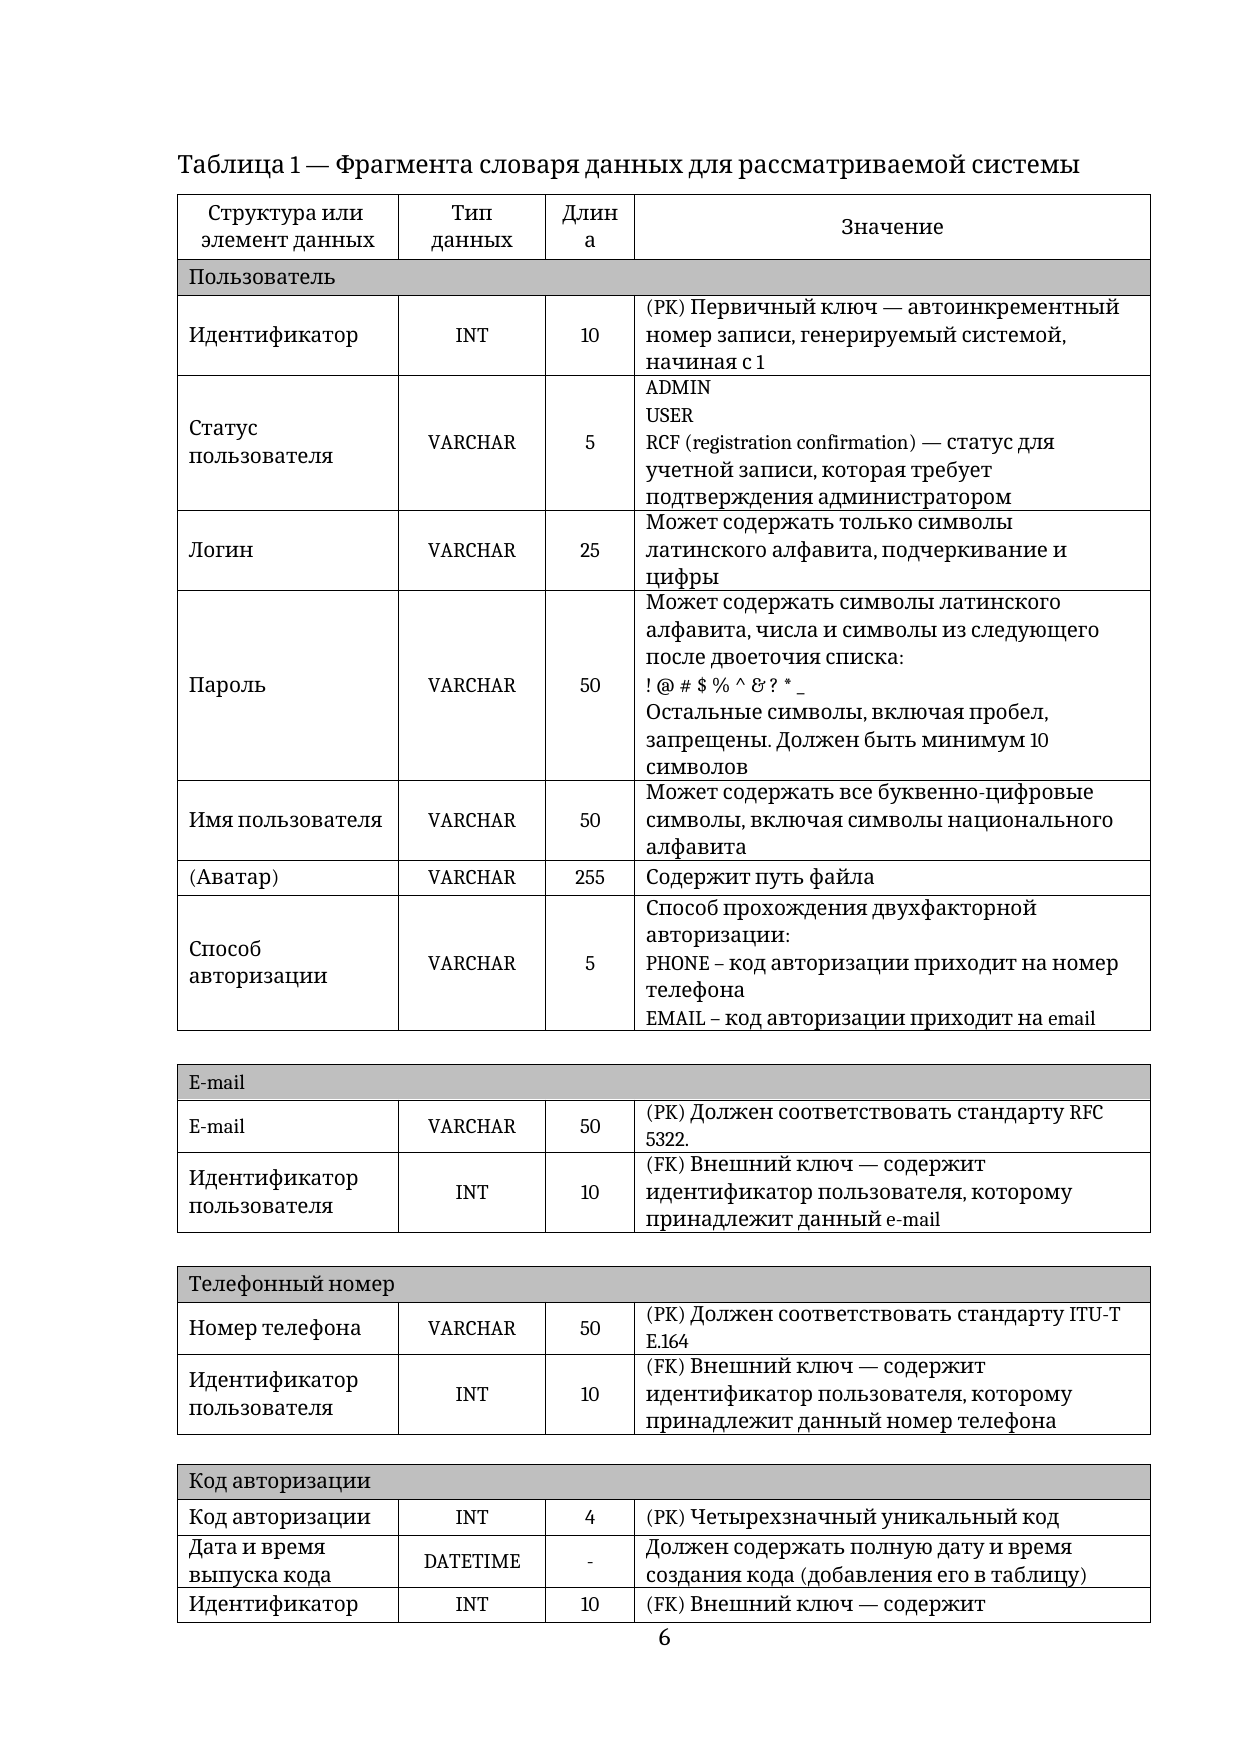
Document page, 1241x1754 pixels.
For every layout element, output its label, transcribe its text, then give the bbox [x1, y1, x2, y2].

table_cell VARCHAR [399, 896, 545, 1030]
table_cell 5 [546, 376, 634, 510]
table_cell VARCHAR [399, 511, 545, 590]
table_header Телефонный номер [178, 1267, 1150, 1302]
text Таблица 1 — Фрагмента словаря данных для рассматриваемой системы [177, 151, 1152, 180]
table_cell Код авторизации [178, 1500, 398, 1535]
table_cell Дата и время выпуска кода [178, 1536, 398, 1587]
table_cell Содержит путь файла [635, 861, 1150, 895]
table_cell Может содержать символы латинского алфавита, числа и символы из следующего после двоеточия списка: ! @ # $ % ^ & ? * _ Остальные символы, включая пробел, запрещены. Должен быть минимум 10 символов [635, 591, 1150, 780]
table_cell Должен содержать полную дату и время создания кода (добавления его в таблицу) [635, 1536, 1150, 1587]
table_cell (Аватар) [178, 861, 398, 895]
table_cell (FK) Внешний ключ — содержит идентификатор пользователя, которому принадлежит данный e-mail [635, 1153, 1150, 1232]
table_cell (PK) Должен соответствовать стандарту ITU-T E.164 [635, 1303, 1150, 1354]
table_cell VARCHAR [399, 1101, 545, 1152]
table_header Структура или элемент данных [178, 195, 398, 259]
table_cell (FK) Внешний ключ — содержит идентификатор пользователя, которому принадлежит данный номер телефона [635, 1355, 1150, 1434]
table_cell 4 [546, 1500, 634, 1535]
table_cell VARCHAR [399, 781, 545, 860]
table_cell INT [399, 1355, 545, 1434]
table_cell Способ авторизации [178, 896, 398, 1030]
table_cell 25 [546, 511, 634, 590]
table_cell ADMIN USER RCF (registration confirmation) — статус для учетной записи, которая требует подтверждения администратором [635, 376, 1150, 510]
table_cell INT [399, 296, 545, 375]
table_cell Пароль [178, 591, 398, 780]
table_cell VARCHAR [399, 376, 545, 510]
table_cell (PK) Четырехзначный уникальный код [635, 1500, 1150, 1535]
table_cell Логин [178, 511, 398, 590]
table_cell Способ прохождения двухфакторной авторизации: PHONE – код авторизации приходит на номер телефона EMAIL – код авторизации приходит на email [635, 896, 1150, 1030]
table_cell - [546, 1536, 634, 1587]
table_cell INT [399, 1500, 545, 1535]
table_cell Пользователь [178, 260, 1150, 295]
table_cell (PK) Первичный ключ — автоинкрементный номер записи, генерируемый системой, начиная с 1 [635, 296, 1150, 375]
table_cell 50 [546, 1101, 634, 1152]
table_cell 255 [546, 861, 634, 895]
table_cell 5 [546, 896, 634, 1030]
table_cell VARCHAR [399, 861, 545, 895]
table_header Код авторизации [178, 1465, 1150, 1499]
table_cell DATETIME [399, 1536, 545, 1587]
table_cell Имя пользователя [178, 781, 398, 860]
table_cell Идентификатор [178, 296, 398, 375]
table_cell Идентификатор пользователя [178, 1355, 398, 1434]
table_cell Идентификатор [178, 1588, 398, 1622]
table_cell (FK) Внешний ключ — содержит [635, 1588, 1150, 1622]
table_cell Может содержать только символы латинского алфавита, подчеркивание и цифры [635, 511, 1150, 590]
table_header Тип данных [399, 195, 545, 259]
table_cell Статус пользователя [178, 376, 398, 510]
table_cell 10 [546, 1153, 634, 1232]
table_header Значение [635, 195, 1150, 259]
table_cell INT [399, 1588, 545, 1622]
table_cell VARCHAR [399, 591, 545, 780]
table_header Длина [546, 195, 634, 259]
table_cell Может содержать все буквенно-цифровые символы, включая символы национального алфавита [635, 781, 1150, 860]
table_cell Номер телефона [178, 1303, 398, 1354]
table_cell VARCHAR [399, 1303, 545, 1354]
table_cell E-mail [178, 1101, 398, 1152]
table_cell INT [399, 1153, 545, 1232]
table_cell 10 [546, 1588, 634, 1622]
table_cell 10 [546, 1355, 634, 1434]
table_cell 50 [546, 781, 634, 860]
table_header E-mail [178, 1065, 1150, 1099]
table_cell 50 [546, 591, 634, 780]
table_cell (PK) Должен соответствовать стандарту RFC 5322. [635, 1101, 1150, 1152]
table_cell 10 [546, 296, 634, 375]
table_cell Идентификатор пользователя [178, 1153, 398, 1232]
table_cell 50 [546, 1303, 634, 1354]
